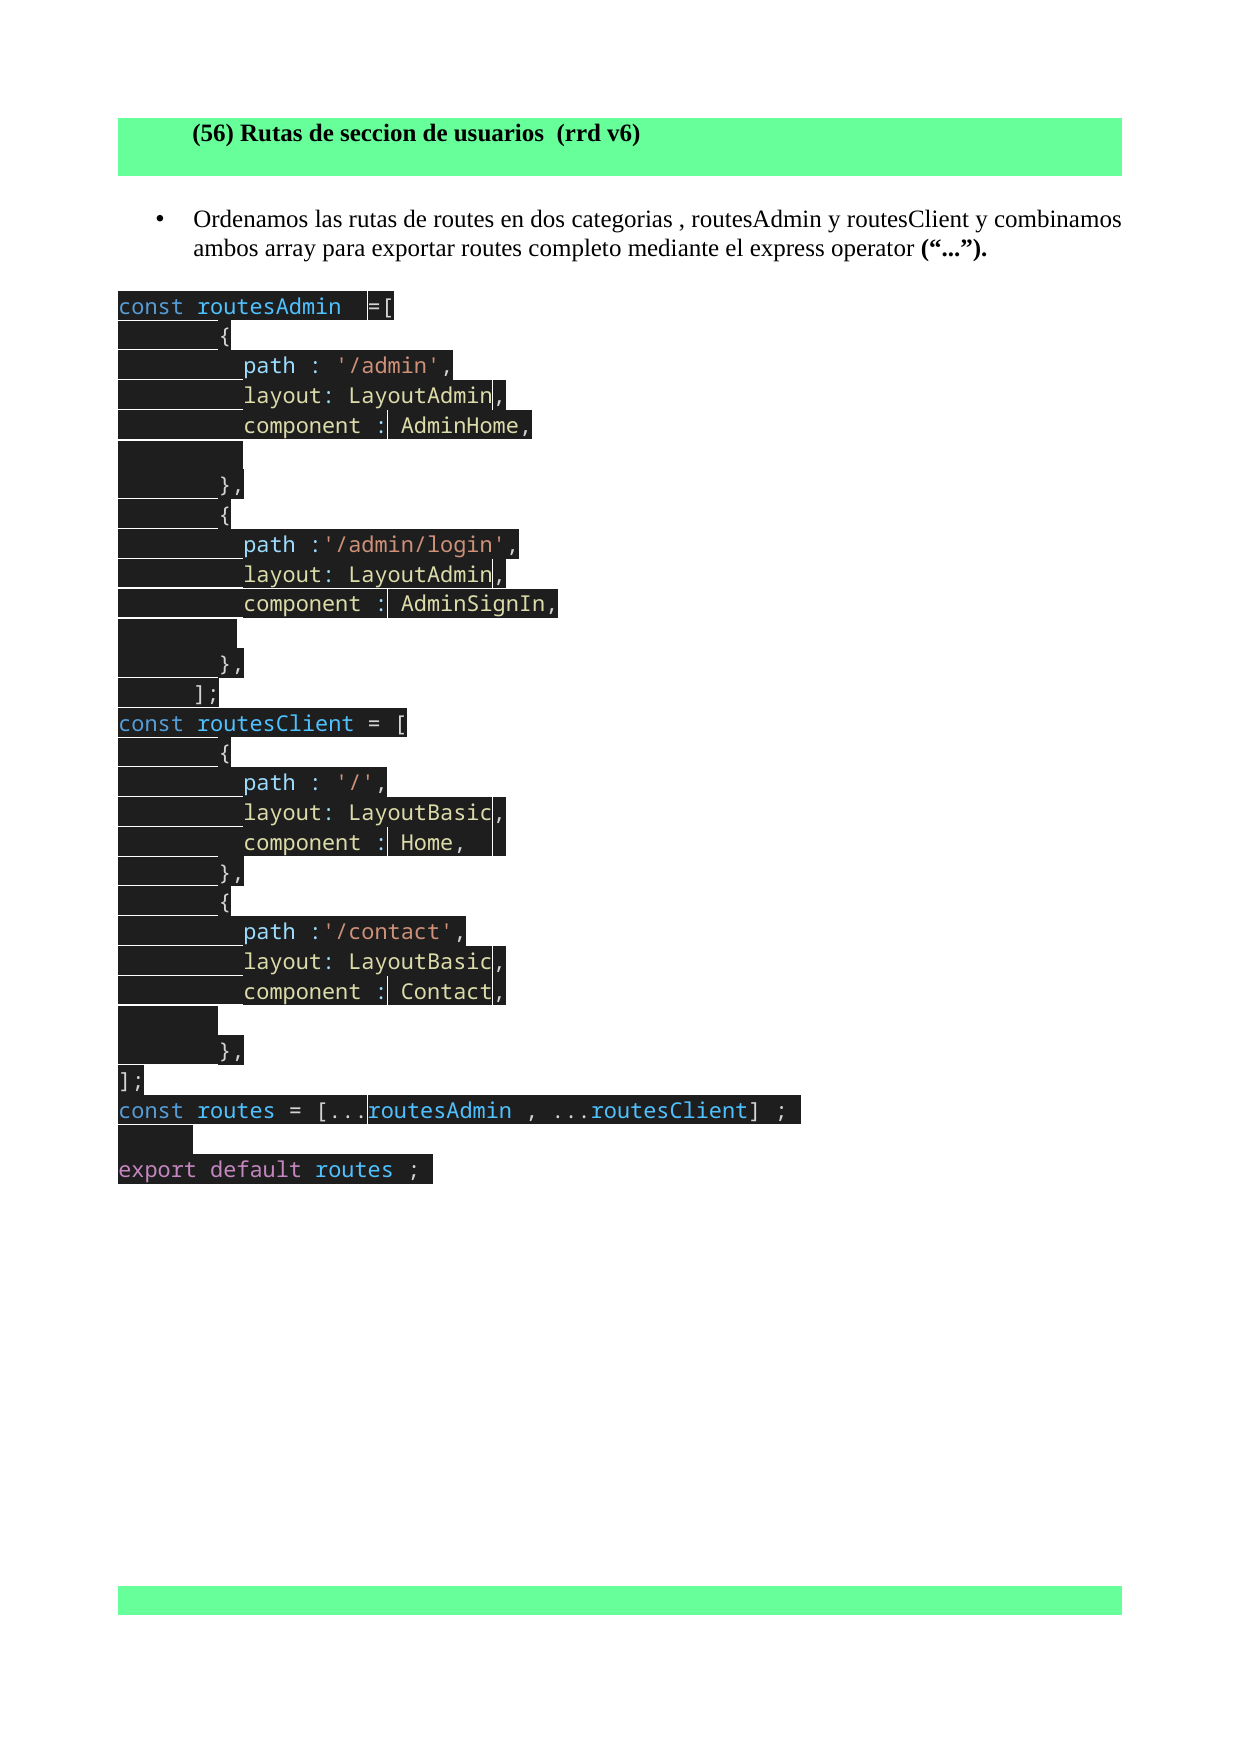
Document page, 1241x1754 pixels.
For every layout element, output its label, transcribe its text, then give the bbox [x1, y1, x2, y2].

text const routesAdmin =[ [118, 291, 1122, 320]
text layout: LayoutAdmin, [118, 559, 1122, 588]
text layout: LayoutAdmin, [118, 380, 1122, 410]
text }, [118, 1035, 1122, 1065]
text layout: LayoutBasic, [118, 946, 1122, 976]
text component : AdminSignIn, [118, 588, 1122, 618]
text { [118, 499, 1122, 529]
text ]; [118, 678, 1122, 707]
text { [118, 320, 1122, 350]
text path : '/', [118, 767, 1122, 797]
text }, [118, 856, 1122, 886]
text const routesClient = [ [118, 707, 1122, 737]
text component : AdminHome, [118, 410, 1122, 439]
text component : Contact, [118, 976, 1122, 1005]
text }, [118, 469, 1122, 499]
text ]; [118, 1065, 1122, 1095]
text layout: LayoutBasic, [118, 797, 1122, 827]
text (56) Rutas de seccion de usuarios (rrd v6) [118, 118, 1122, 147]
text { [118, 737, 1122, 767]
text path : '/admin', [118, 350, 1122, 380]
text export default routes ; [118, 1154, 1122, 1184]
text const routes = [...routesAdmin , ...routesClient] ; [118, 1095, 1122, 1124]
list Ordenamos las rutas de routes en dos categorias , routesAdmin y routesClient y combinamos ambos array para exportar routes completo mediante el express operator (“...”). [156, 204, 1122, 262]
text }, [118, 648, 1122, 678]
text path :'/contact', [118, 916, 1122, 946]
text path :'/admin/login', [118, 529, 1122, 559]
text component : Home, [118, 827, 1122, 856]
text { [118, 886, 1122, 916]
